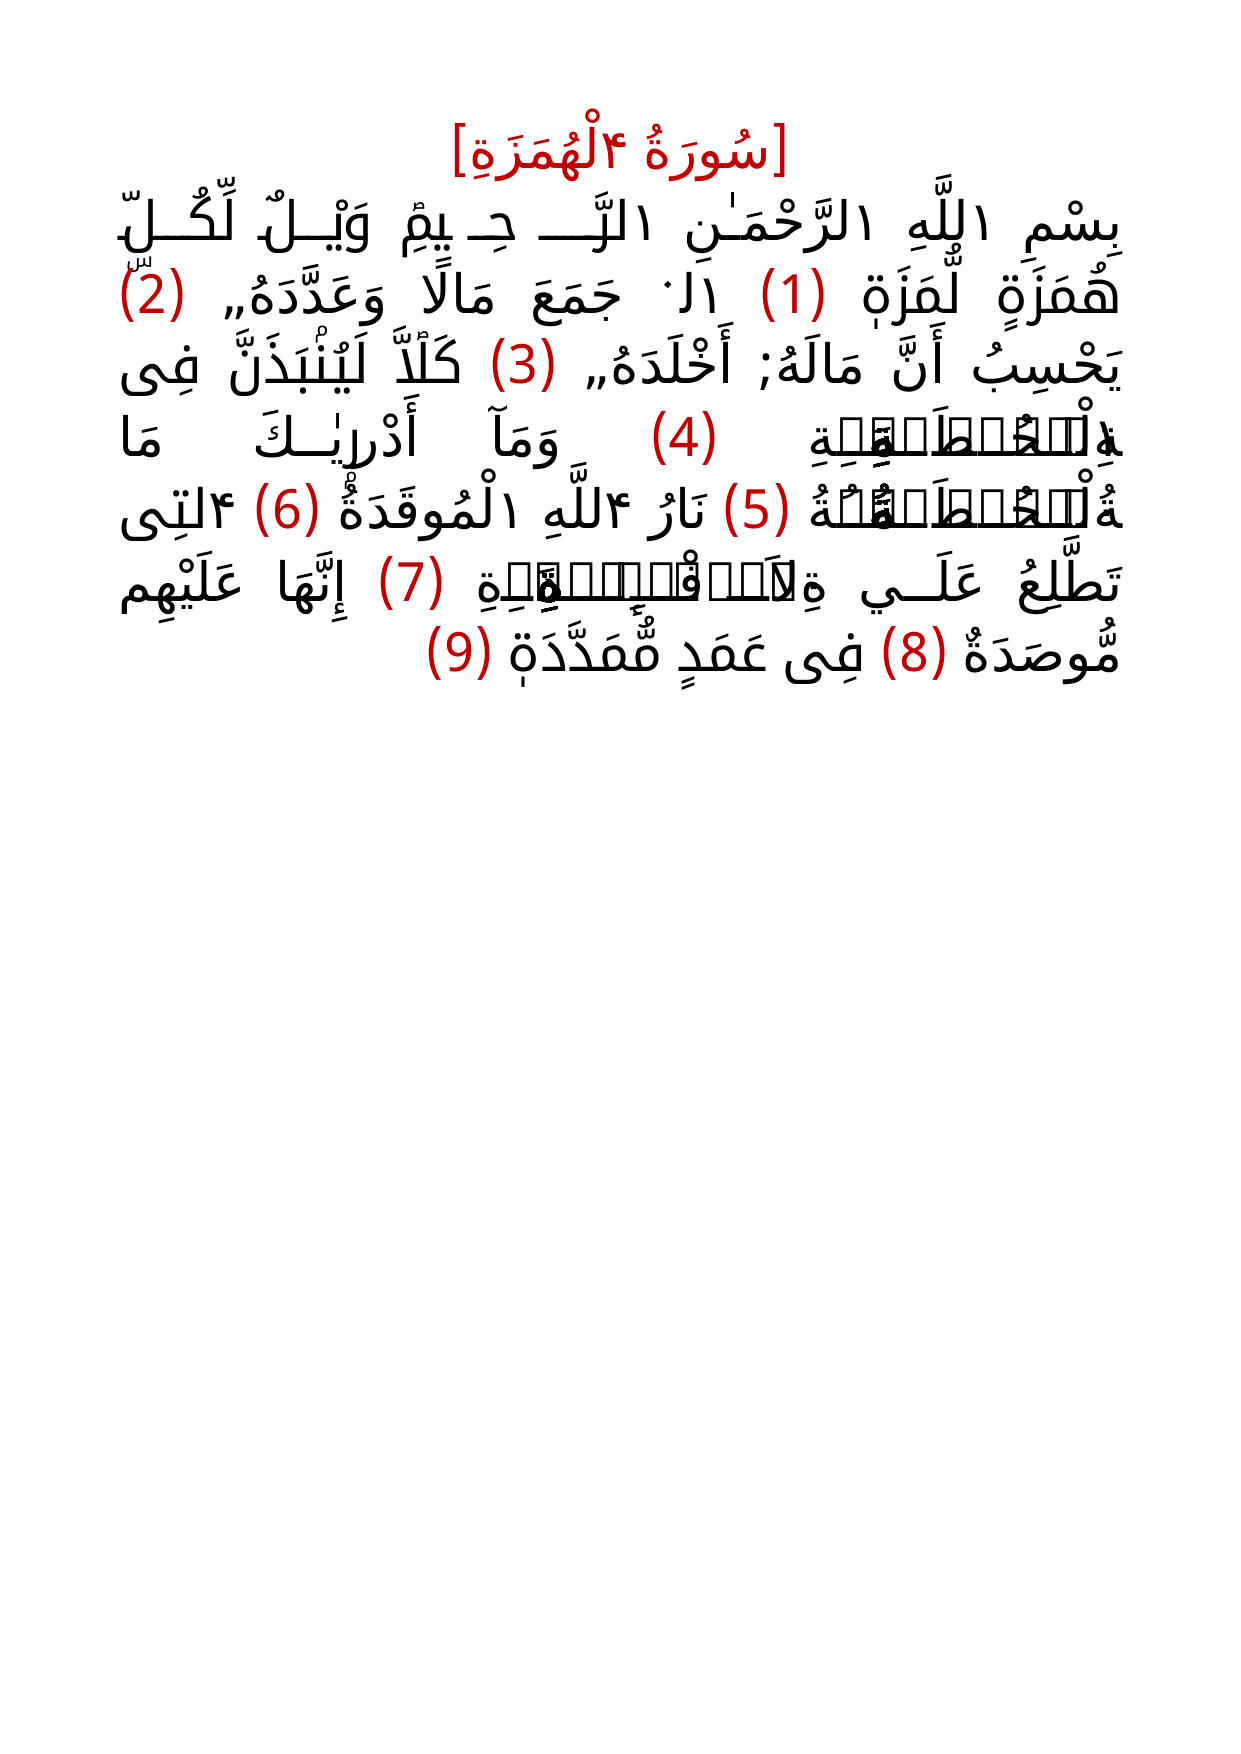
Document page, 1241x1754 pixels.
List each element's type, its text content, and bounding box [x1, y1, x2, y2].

text بِسْمِ ۱للَّهِ ۱لرَّحْمَـٰنِ ۱لرَّحِيمِؐ وَيْــلٌ لِّكُــلّۣ هُمَزَةٍ لُّمَزَةٖ (1) ۱ﻟ﮲ جَمَعَ مَالًا وَعَدَّدَهُ„ (2) يَحْسِبُ أَنَّ مَالَهُ; أَخْلَدَهُ„ (3) كَلؐاَّ لَيُنۢبَذَنَّ فِى ۱لْحُطَمَةِؐ (4) وَمَآ أَدْرۭيٰــكَ مَا ۰لْحُطَمَةُؐ (5) نَارُ ۴للَّهِ ۱لْمُوقَدَةُ (6) ۴لتِى تَطَّلِعُ عَلَــي ۰لاَفْـِٕدَةِؐ (7) إِنَّهَا عَلَيْهِم مُّوصَدَةٌ (8) فِى عَمَدٍ مُّمَدَّدَةٖ (9) [118, 191, 1122, 694]
subtitle [سُورَةُ ۴لْهُمَزَةِ] [118, 118, 1122, 191]
